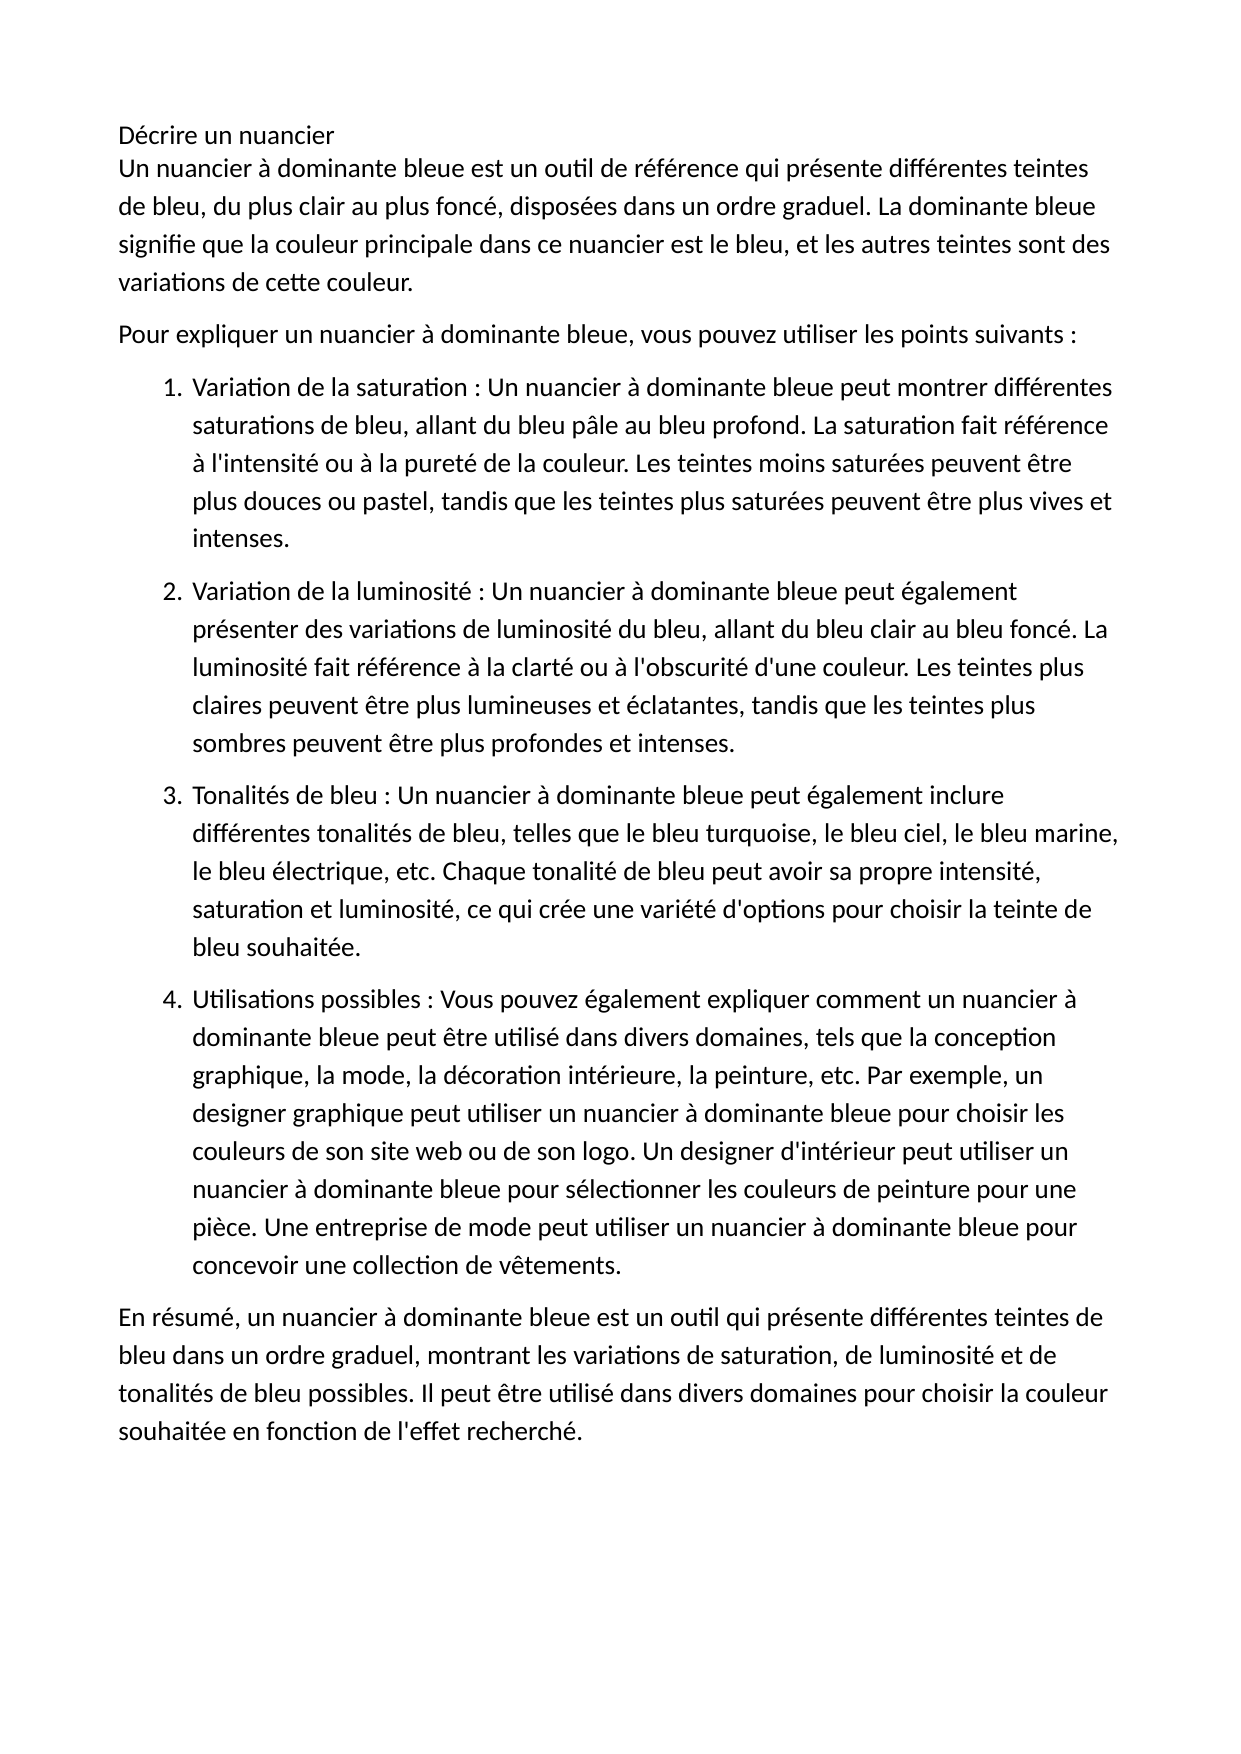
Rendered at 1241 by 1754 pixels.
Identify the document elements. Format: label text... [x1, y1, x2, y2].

list Tonalités de bleu : Un nuancier à dominante bleue peut également inclure différentes tonalités de bleu, telles que le bleu turquoise, le bleu ciel, le bleu marine, le bleu électrique, etc. Chaque tonalité de bleu peut avoir sa propre intensité, saturation et luminosité, ce qui crée une variété d'options pour choisir la teinte de bleu souhaitée. [162, 778, 1122, 963]
list Variation de la luminosité : Un nuancier à dominante bleue peut également présenter des variations de luminosité du bleu, allant du bleu clair au bleu foncé. La luminosité fait référence à la clarté ou à l'obscurité d'une couleur. Les teintes plus claires peuvent être plus lumineuses et éclatantes, tandis que les teintes plus sombres peuvent être plus profondes et intenses. [162, 574, 1122, 759]
text Pour expliquer un nuancier à dominante bleue, vous pouvez utiliser les points suivants : [118, 317, 1122, 350]
text Décrire un nuancier [118, 118, 1122, 151]
text En résumé, un nuancier à dominante bleue est un outil qui présente différentes teintes de bleu dans un ordre graduel, montrant les variations de saturation, de luminosité et de tonalités de bleu possibles. Il peut être utilisé dans divers domaines pour choisir la couleur souhaitée en fonction de l'effet recherché. [118, 1300, 1122, 1447]
list Utilisations possibles : Vous pouvez également expliquer comment un nuancier à dominante bleue peut être utilisé dans divers domaines, tels que la conception graphique, la mode, la décoration intérieure, la peinture, etc. Par exemple, un designer graphique peut utiliser un nuancier à dominante bleue pour choisir les couleurs de son site web ou de son logo. Un designer d'intérieur peut utiliser un nuancier à dominante bleue pour sélectionner les couleurs de peinture pour une pièce. Une entreprise de mode peut utiliser un nuancier à dominante bleue pour concevoir une collection de vêtements. [162, 982, 1122, 1281]
list Variation de la saturation : Un nuancier à dominante bleue peut montrer différentes saturations de bleu, allant du bleu pâle au bleu profond. La saturation fait référence à l'intensité ou à la pureté de la couleur. Les teintes moins saturées peuvent être plus douces ou pastel, tandis que les teintes plus saturées peuvent être plus vives et intenses. [162, 370, 1122, 554]
text Un nuancier à dominante bleue est un outil de référence qui présente différentes teintes de bleu, du plus clair au plus foncé, disposées dans un ordre graduel. La dominante bleue signifie que la couleur principale dans ce nuancier est le bleu, et les autres teintes sont des variations de cette couleur. [118, 151, 1122, 298]
